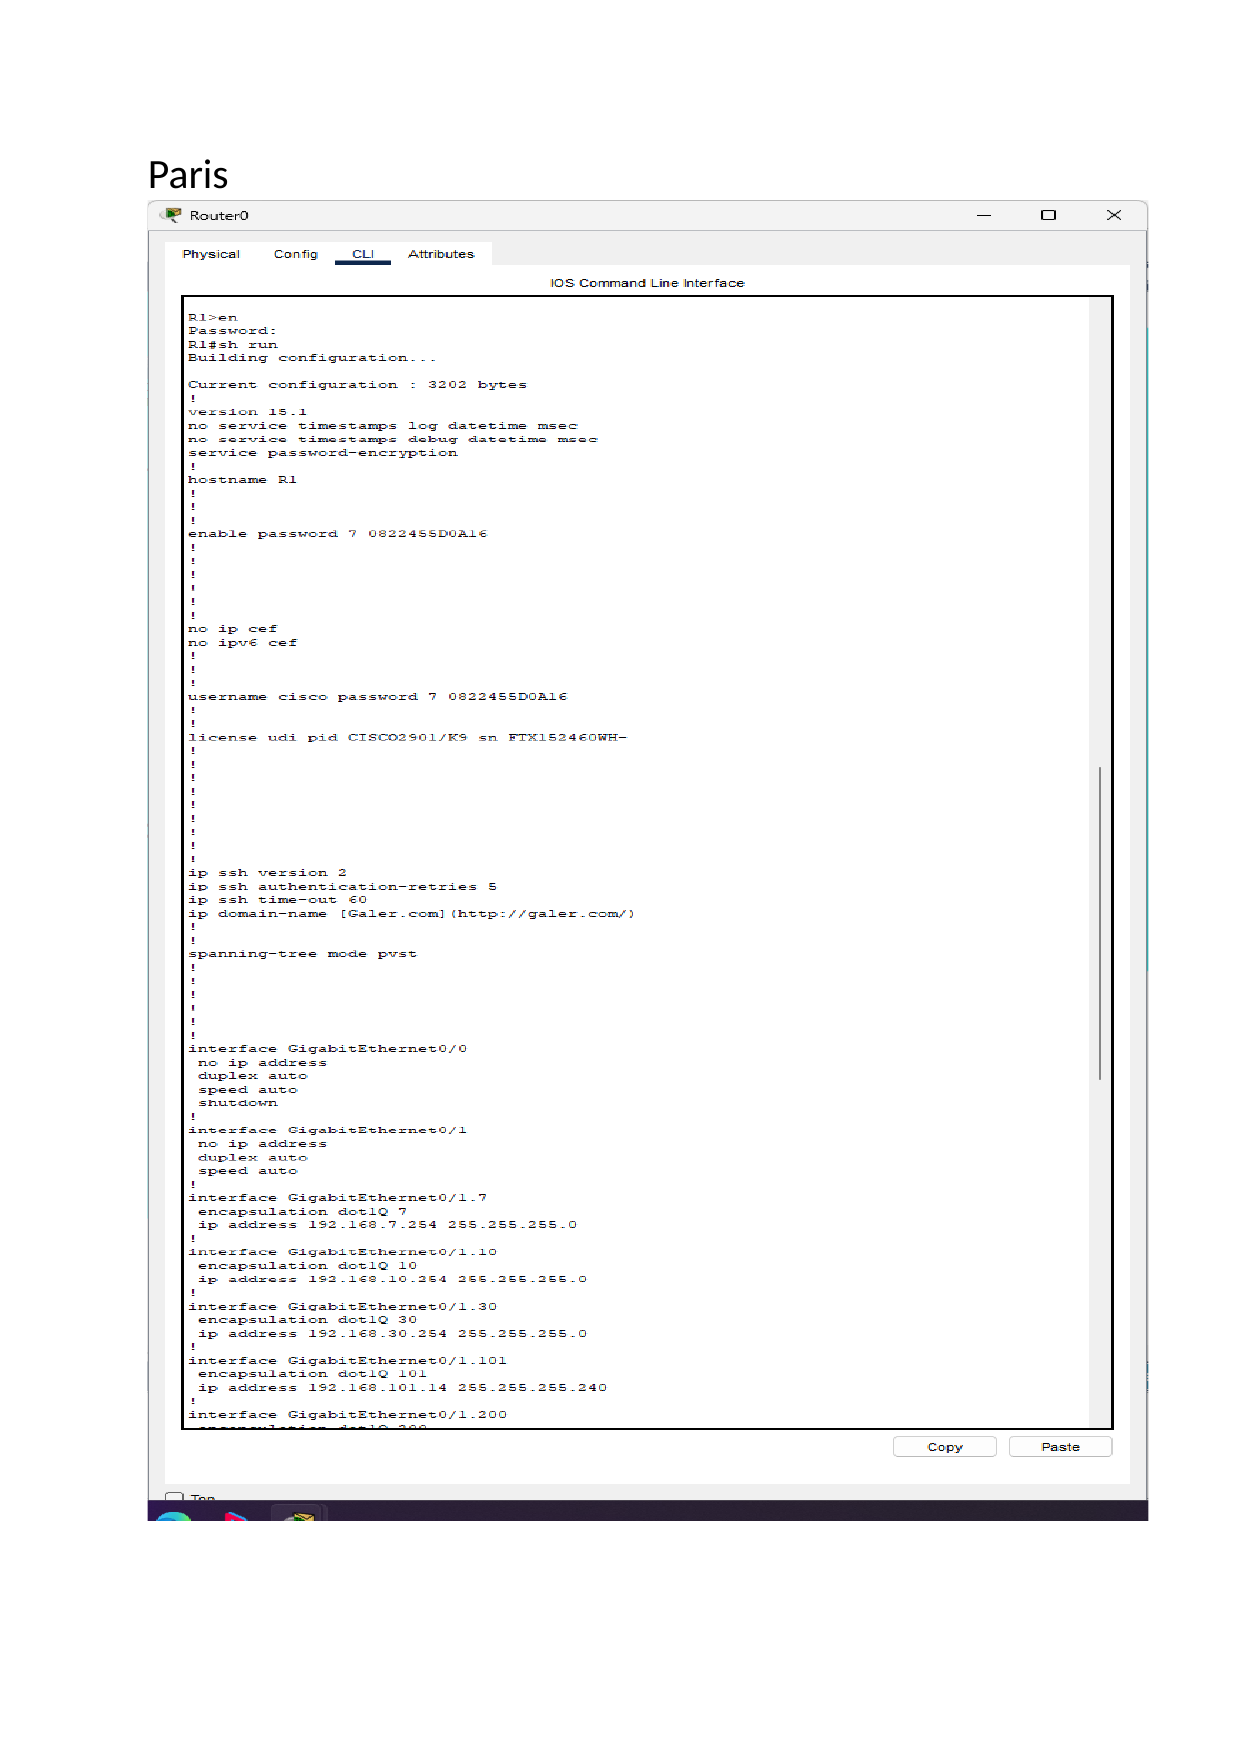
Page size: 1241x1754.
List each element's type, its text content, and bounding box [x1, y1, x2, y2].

picture [147, 200, 1149, 1521]
text Paris [148, 148, 1093, 200]
